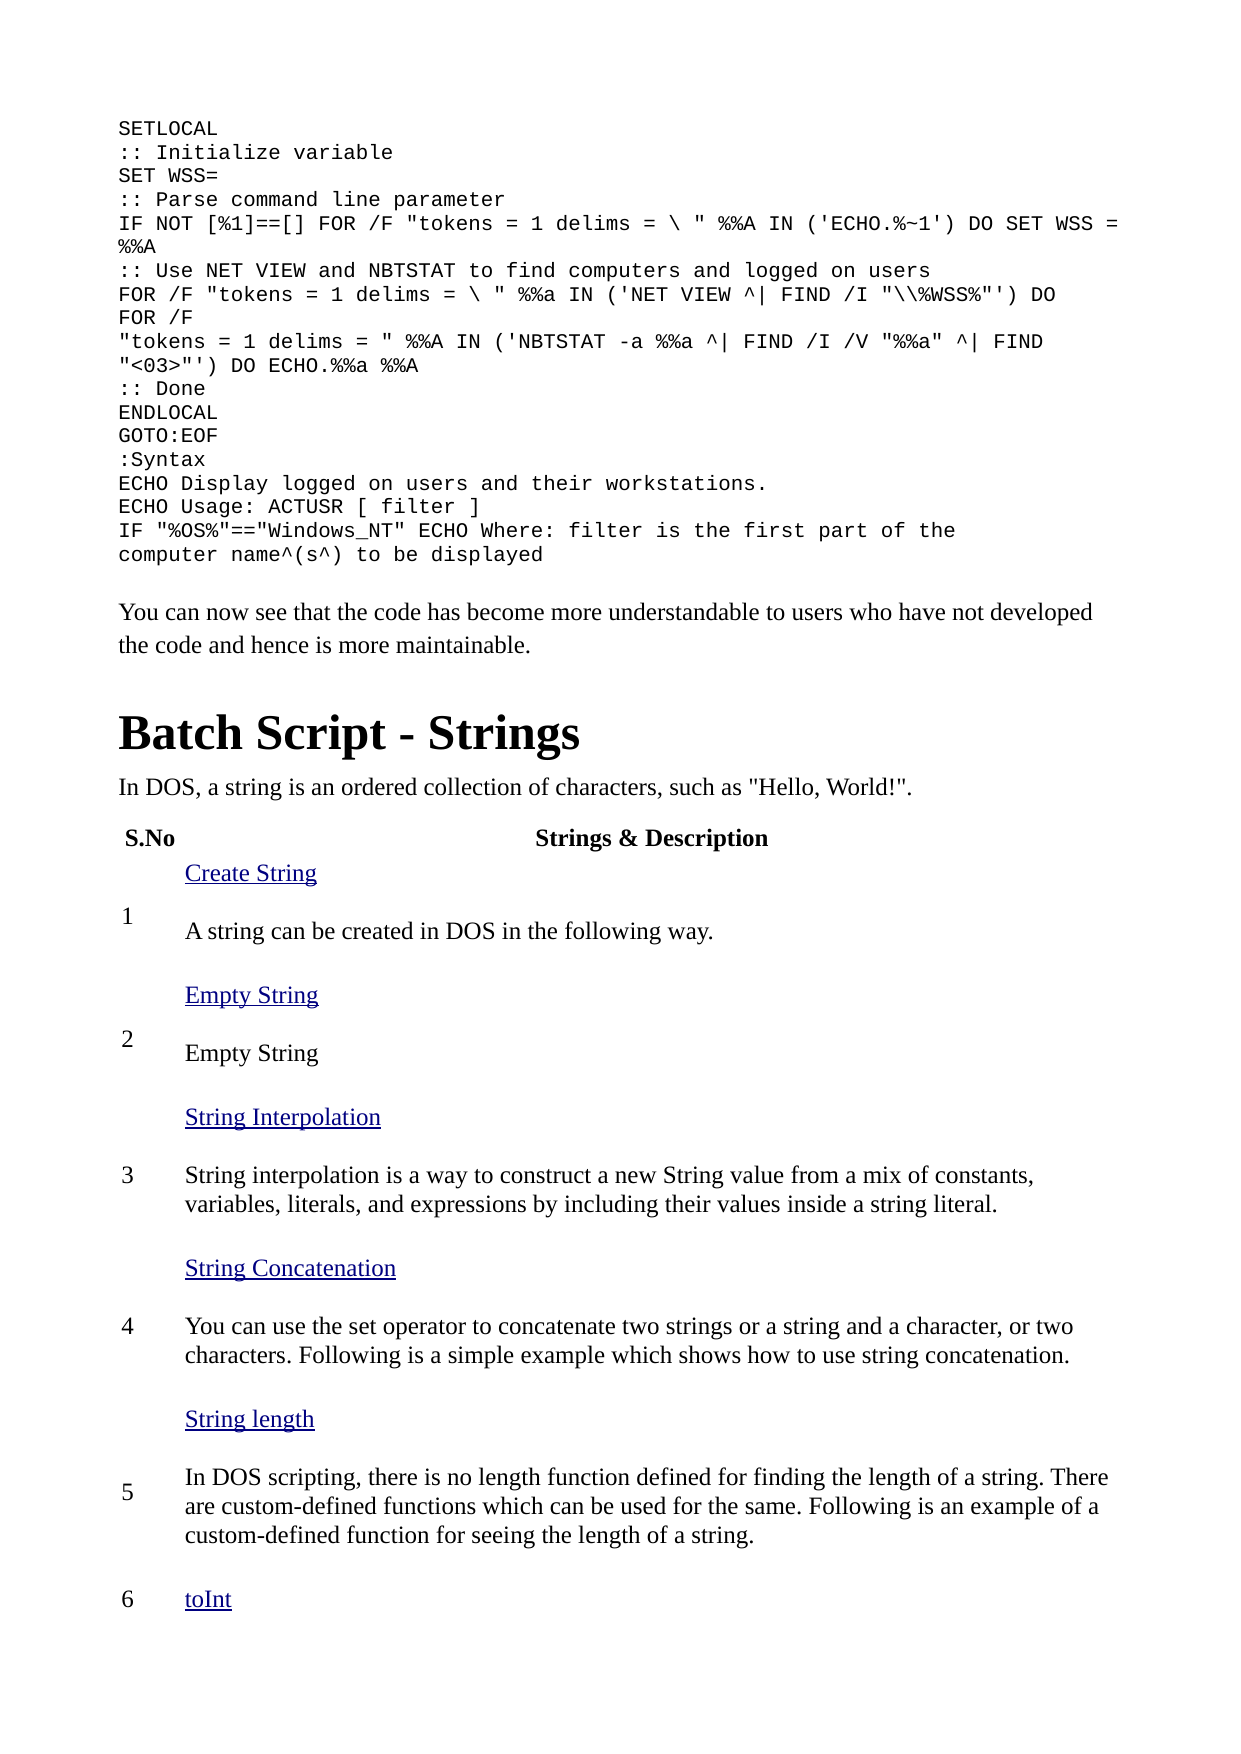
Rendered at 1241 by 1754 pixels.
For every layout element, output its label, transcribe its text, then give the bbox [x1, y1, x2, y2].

text "tokens = 1 delims = " %%A IN ('NBTSTAT -a %%a ^| FIND /I /V "%%a" ^| FIND [118, 331, 1122, 354]
text ECHO Usage: ACTUSR [ filter ] [118, 496, 1122, 520]
text :: Initialize variable [118, 142, 1122, 165]
text :: Done [118, 378, 1122, 402]
subtitle Batch Script - Strings [118, 702, 1122, 760]
text IF "%OS%"=="Windows_NT" ECHO Where: filter is the first part of the [118, 520, 1122, 544]
table_cell 6 [118, 1581, 182, 1616]
text SET WSS= [118, 165, 1122, 189]
table_header S.No [118, 820, 182, 855]
text SETLOCAL [118, 118, 1122, 142]
text In DOS, a string is an ordered collection of characters, such as "Hello, World!". [118, 772, 1122, 801]
table_cell 2 [118, 977, 182, 1099]
text GOTO:EOF [118, 426, 1122, 449]
text "<03>"') DO ECHO.%%a %%A [118, 354, 1122, 378]
text You can now see that the code has become more understandable to users who have not developed the code and hence is more maintainable. [118, 597, 1122, 659]
table_cell String Interpolation String interpolation is a way to construct a new String value from a mix of constants, variables, literals, and expressions by including their values inside a string literal. [182, 1099, 1122, 1250]
table_header Strings & Description [182, 820, 1122, 855]
table_cell toInt [182, 1581, 1122, 1616]
text :Syntax [118, 449, 1122, 473]
table_cell 5 [118, 1401, 182, 1581]
table_cell 3 [118, 1099, 182, 1250]
text IF NOT [%1]==[] FOR /F "tokens = 1 delims = \ " %%A IN ('ECHO.%~1') DO SET WSS = %%A [118, 213, 1122, 260]
table_cell 4 [118, 1250, 182, 1401]
text FOR /F "tokens = 1 delims = \ " %%a IN ('NET VIEW ^| FIND /I "\\%WSS%"') DO FOR /F [118, 284, 1122, 331]
table_cell 1 [118, 855, 182, 977]
text ENDLOCAL [118, 402, 1122, 426]
table_cell Empty String Empty String [182, 977, 1122, 1099]
table_cell Create String A string can be created in DOS in the following way. [182, 855, 1122, 977]
text :: Parse command line parameter [118, 189, 1122, 213]
table_cell String length In DOS scripting, there is no length function defined for finding the length of a string. There are custom-defined functions which can be used for the same. Following is an example of a custom-defined function for seeing the length of a string. [182, 1401, 1122, 1581]
text ECHO Display logged on users and their workstations. [118, 473, 1122, 496]
text :: Use NET VIEW and NBTSTAT to find computers and logged on users [118, 260, 1122, 284]
table_cell String Concatenation You can use the set operator to concatenate two strings or a string and a character, or two characters. Following is a simple example which shows how to use string concatenation. [182, 1250, 1122, 1401]
text computer name^(s^) to be displayed [118, 544, 1122, 567]
